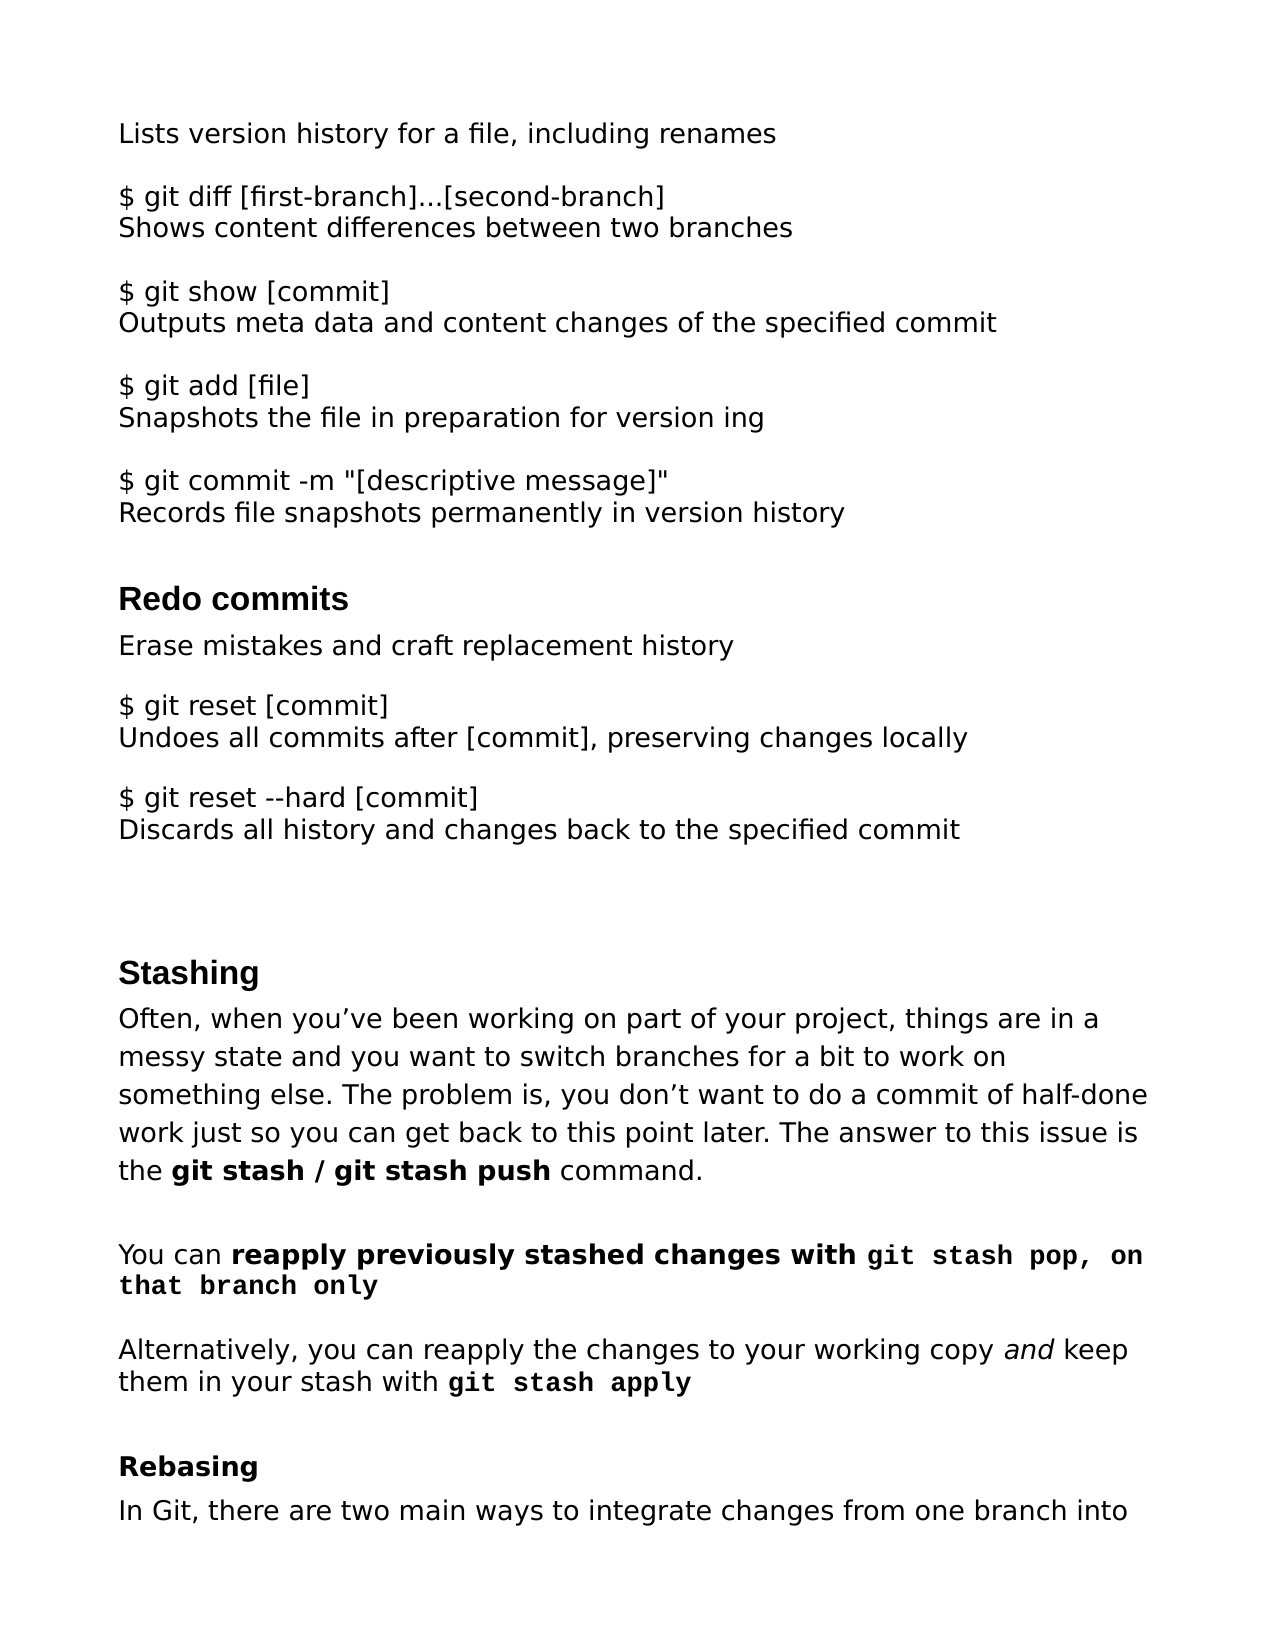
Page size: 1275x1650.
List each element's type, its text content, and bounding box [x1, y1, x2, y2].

text $ git add [file] [118, 371, 1157, 402]
text $ git reset [commit] [118, 691, 1157, 722]
text Alternatively, you can reapply the changes to your working copy and keep them in your stash with git stash apply [118, 1334, 1157, 1399]
text $ git reset --hard [commit] [118, 782, 1157, 814]
text $ git commit -m "[descriptive message]" [118, 465, 1157, 497]
text You can reapply previously stashed changes with git stash pop, on that branch only [118, 1239, 1157, 1303]
text Discards all history and changes back to the specified commit [118, 814, 1157, 846]
text In Git, there are two main ways to integrate changes from one branch into [118, 1496, 1157, 1527]
text Undoes all commits after [commit], preserving changes locally [118, 722, 1157, 754]
text Lists version history for a file, including renames [118, 118, 1157, 150]
text $ git diff [first-branch]...[second-branch] [118, 181, 1157, 213]
subtitle Stashing [118, 953, 1157, 991]
text Snapshots the file in preparation for version ing [118, 402, 1157, 434]
text $ git show [commit] [118, 276, 1157, 307]
subtitle Rebasing [118, 1452, 1157, 1483]
text Often, when you’ve been working on part of your project, things are in a messy state and you want to switch branches for a bit to work on something else. The problem is, you don’t want to do a commit of half-done work just so you can get back to this point later. The answer to this issue is the git stash / git stash push command. [118, 1004, 1157, 1187]
subtitle Redo commits [118, 579, 1157, 618]
text Records file snapshots permanently in version history [118, 497, 1157, 528]
text Outputs meta data and content changes of the specified commit [118, 307, 1157, 339]
text Shows content differences between two branches [118, 213, 1157, 244]
text Erase mistakes and craft replacement history [118, 630, 1157, 662]
